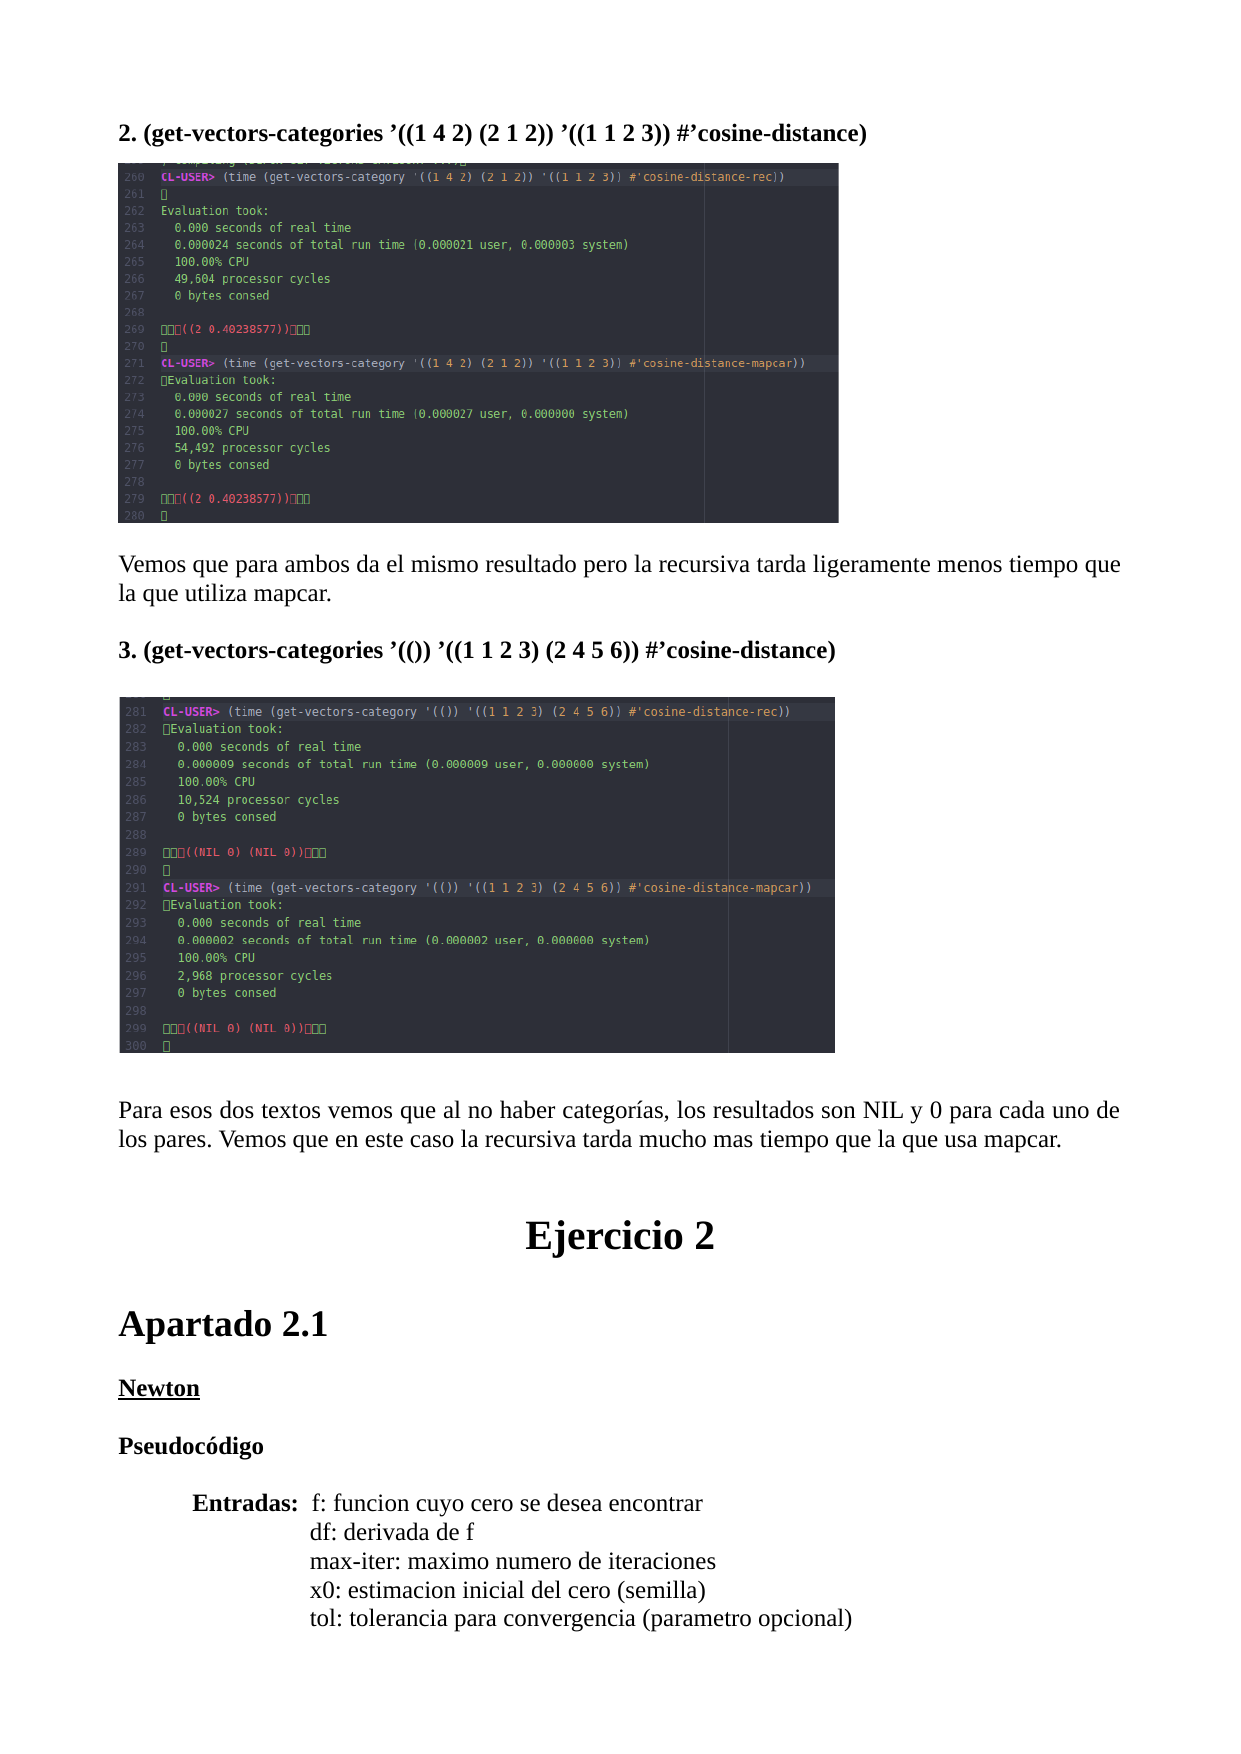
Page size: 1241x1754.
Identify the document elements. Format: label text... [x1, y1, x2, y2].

text 2. (get-vectors-categories ’((1 4 2) (2 1 2)) ’((1 1 2 3)) #’cosine-distance) [118, 118, 1122, 147]
text max-iter: maximo numero de iteraciones [118, 1546, 1122, 1575]
text 3. (get-vectors-categories ’(()) ’((1 1 2 3) (2 4 5 6)) #’cosine-distance) [118, 636, 1122, 664]
text df: derivada de f [118, 1517, 1122, 1546]
text tol: tolerancia para convergencia (parametro opcional) [118, 1603, 1122, 1632]
text Apartado 2.1 [118, 1302, 1122, 1345]
text Newton [118, 1373, 1122, 1402]
text Ejercicio 2 [118, 1211, 1122, 1258]
text Entradas: f: funcion cuyo cero se desea encontrar [118, 1488, 1122, 1517]
text Para esos dos textos vemos que al no haber categorías, los resultados son NIL y 0 para cada uno de los pares. Vemos que en este caso la recursiva tarda mucho mas tiempo que la que usa mapcar. [118, 1096, 1122, 1153]
text Pseudocódigo [118, 1431, 1122, 1460]
text x0: estimacion inicial del cero (semilla) [118, 1575, 1122, 1603]
text Vemos que para ambos da el mismo resultado pero la recursiva tarda ligeramente menos tiempo que la que utiliza mapcar. [118, 549, 1122, 607]
